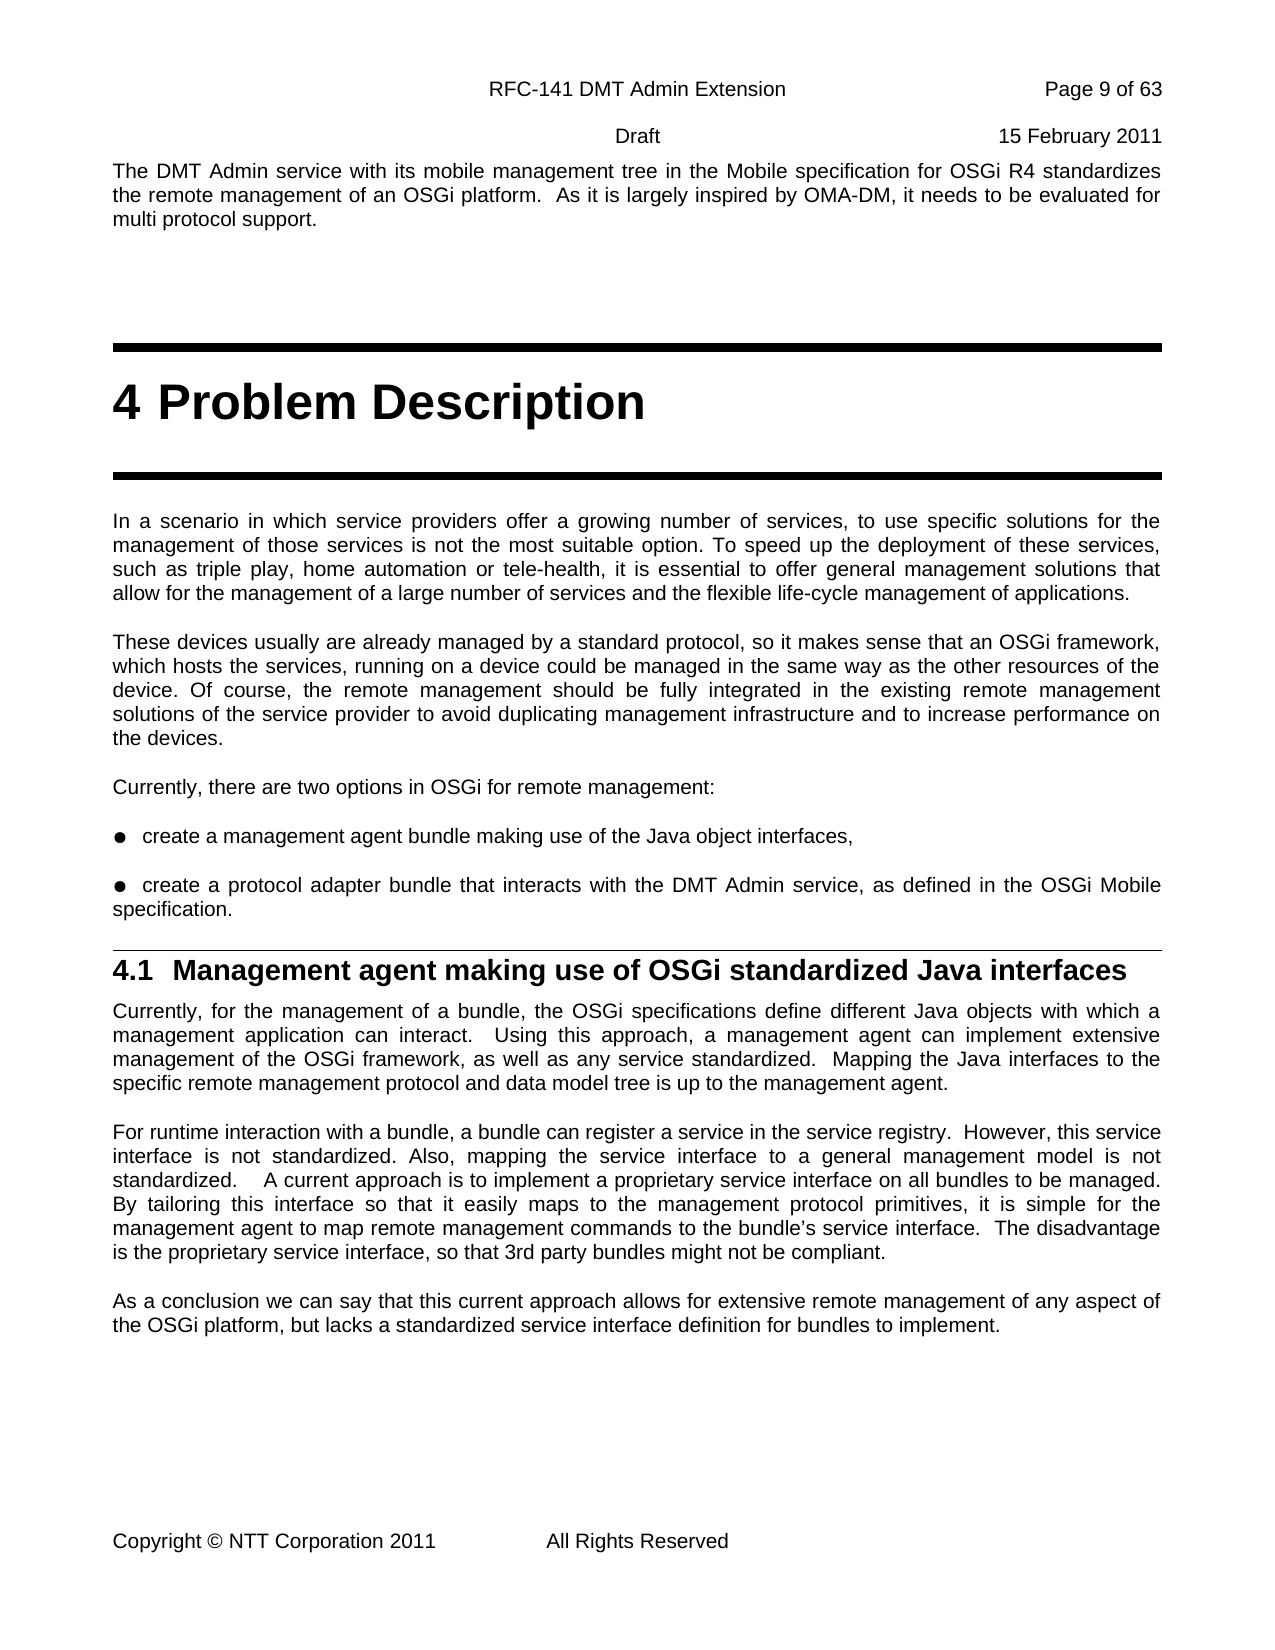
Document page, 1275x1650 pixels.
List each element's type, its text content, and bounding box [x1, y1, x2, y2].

list create a protocol adapter bundle that interacts with the DMT Admin service, as defined in the OSGi Mobile specification. [112, 873, 1162, 921]
text These devices usually are already managed by a standard protocol, so it makes sense that an OSGi framework, which hosts the services, running on a device could be managed in the same way as the other resources of the device. Of course, the remote management should be fully integrated in the existing remote management solutions of the service provider to avoid duplicating management infrastructure and to increase performance on the devices. [112, 630, 1162, 750]
text As a conclusion we can say that this current approach allows for extensive remote management of any aspect of the OSGi platform, but lacks a standardized service interface definition for bundles to implement. [112, 1288, 1162, 1336]
text In a scenario in which service providers offer a growing number of services, to use specific solutions for the management of those services is not the most suitable option. To speed up the deployment of these services, such as triple play, home automation or tele-health, it is essential to offer general management solutions that allow for the management of a large number of services and the flexible life-cycle management of applications. [112, 509, 1162, 605]
list create a management agent bundle making use of the Java object interfaces, [112, 824, 1162, 848]
text The DMT Admin service with its mobile management tree in the Mobile specification for OSGi R4 standardizes the remote management of an OSGi platform. As it is largely inspired by OMA-DM, it needs to be evaluated for multi protocol support. [112, 159, 1162, 231]
subtitle Problem Description [112, 344, 1162, 480]
subtitle Management agent making use of OSGi standardized Java interfaces [112, 951, 1162, 986]
text For runtime interaction with a bundle, a bundle can register a service in the service registry. However, this service interface is not standardized. Also, mapping the service interface to a general management model is not standardized. A current approach is to implement a proprietary service interface on all bundles to be managed. By tailoring this interface so that it easily maps to the management protocol primitives, it is simple for the management agent to map remote management commands to the bundle’s service interface. The disadvantage is the proprietary service interface, so that 3rd party bundles might not be compliant. [112, 1120, 1162, 1263]
text Currently, for the management of a bundle, the OSGi specifications define different Java objects with which a management application can interact. Using this approach, a management agent can implement extensive management of the OSGi framework, as well as any service standardized. Mapping the Java interfaces to the specific remote management protocol and data model tree is up to the management agent. [112, 999, 1162, 1095]
text Currently, there are two options in OSGi for remote management: [112, 775, 1162, 799]
